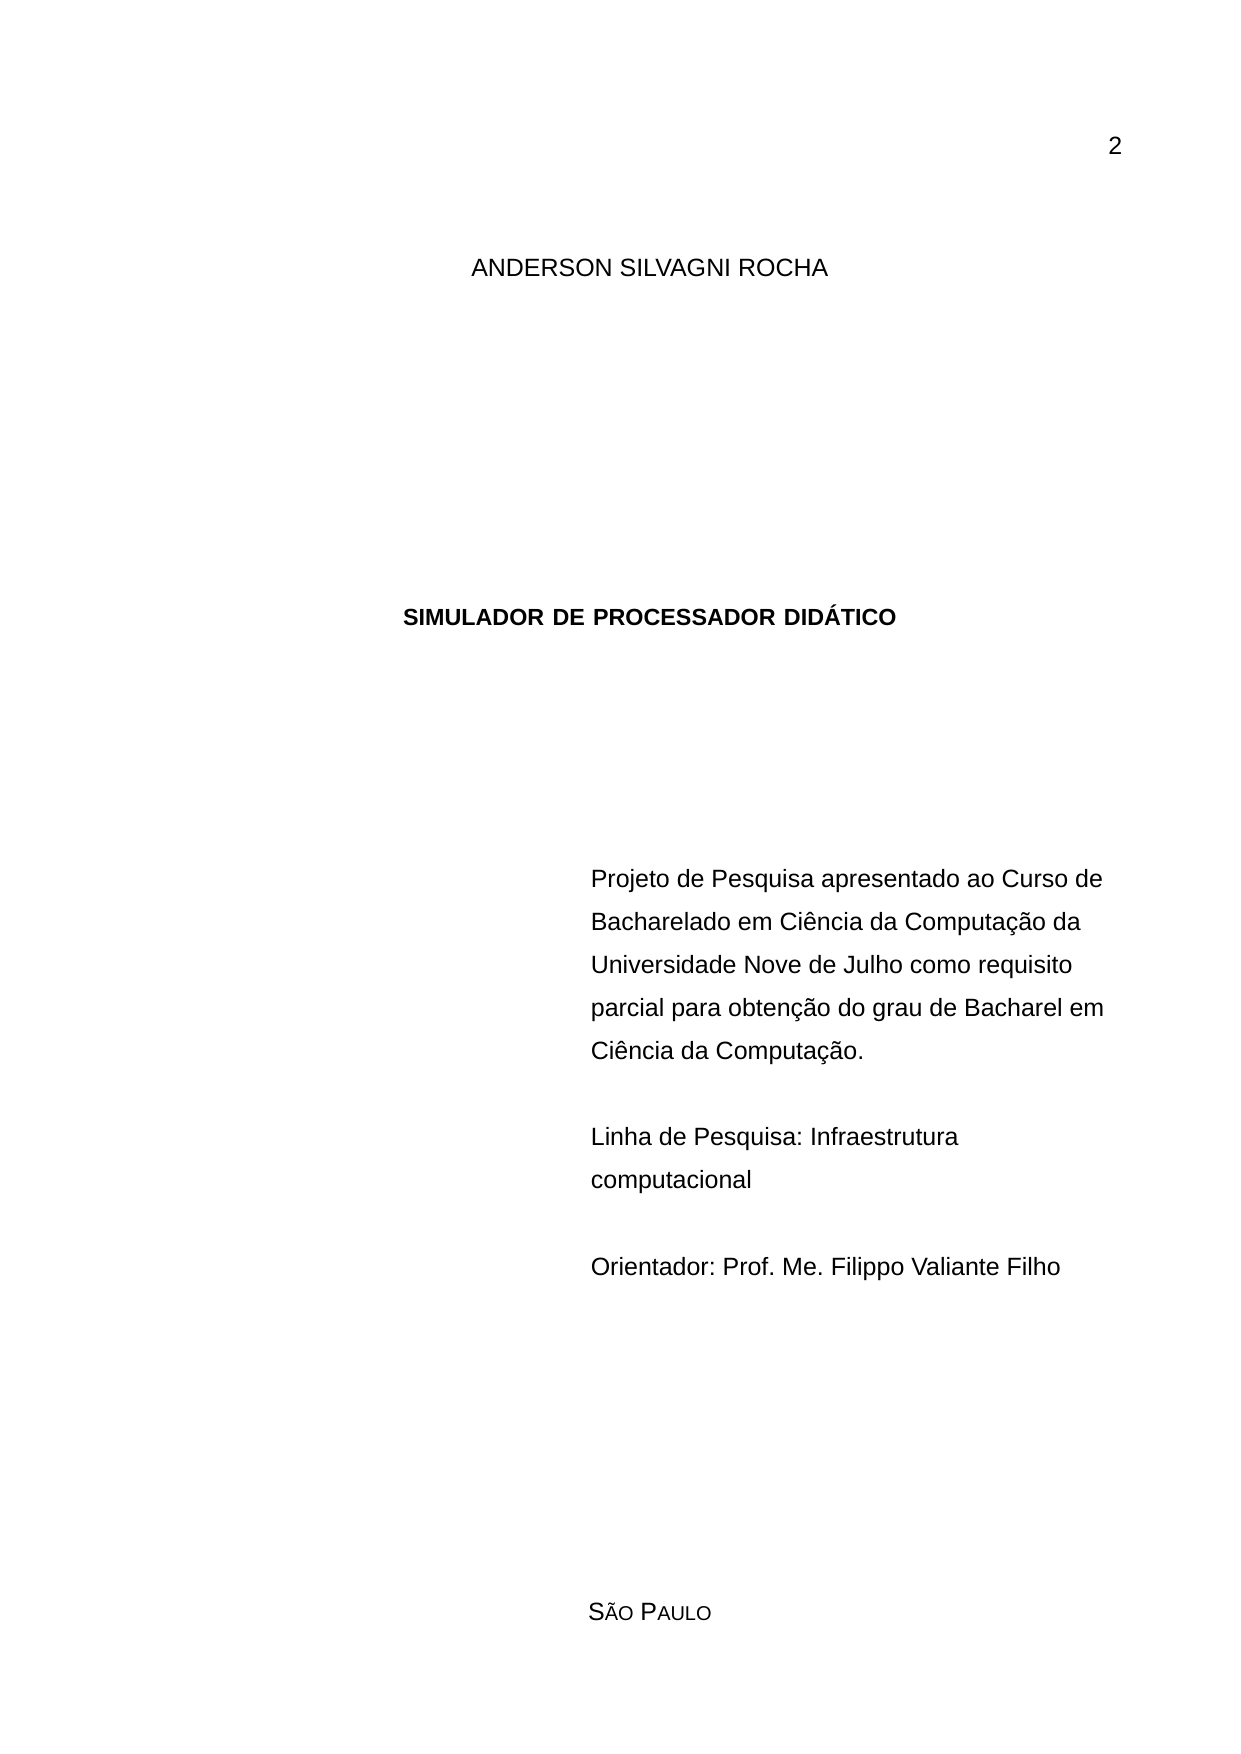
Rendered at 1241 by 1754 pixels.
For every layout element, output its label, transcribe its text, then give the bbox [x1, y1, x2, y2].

text Orientador: Prof. Me. Filippo Valiante Filho [591, 1252, 1122, 1281]
text Projeto de Pesquisa apresentado ao Curso de Bacharelado em Ciência da Computação da Universidade Nove de Julho como requisito parcial para obtenção do grau de Bacharel em Ciência da Computação. [591, 864, 1122, 1065]
text Linha de Pesquisa: Infraestrutura computacional [591, 1122, 1122, 1194]
text São Paulo [177, 1597, 1122, 1626]
text simulador de processador didático [177, 598, 1122, 631]
text ANDERSON SILVAGNI ROCHA [177, 253, 1122, 281]
